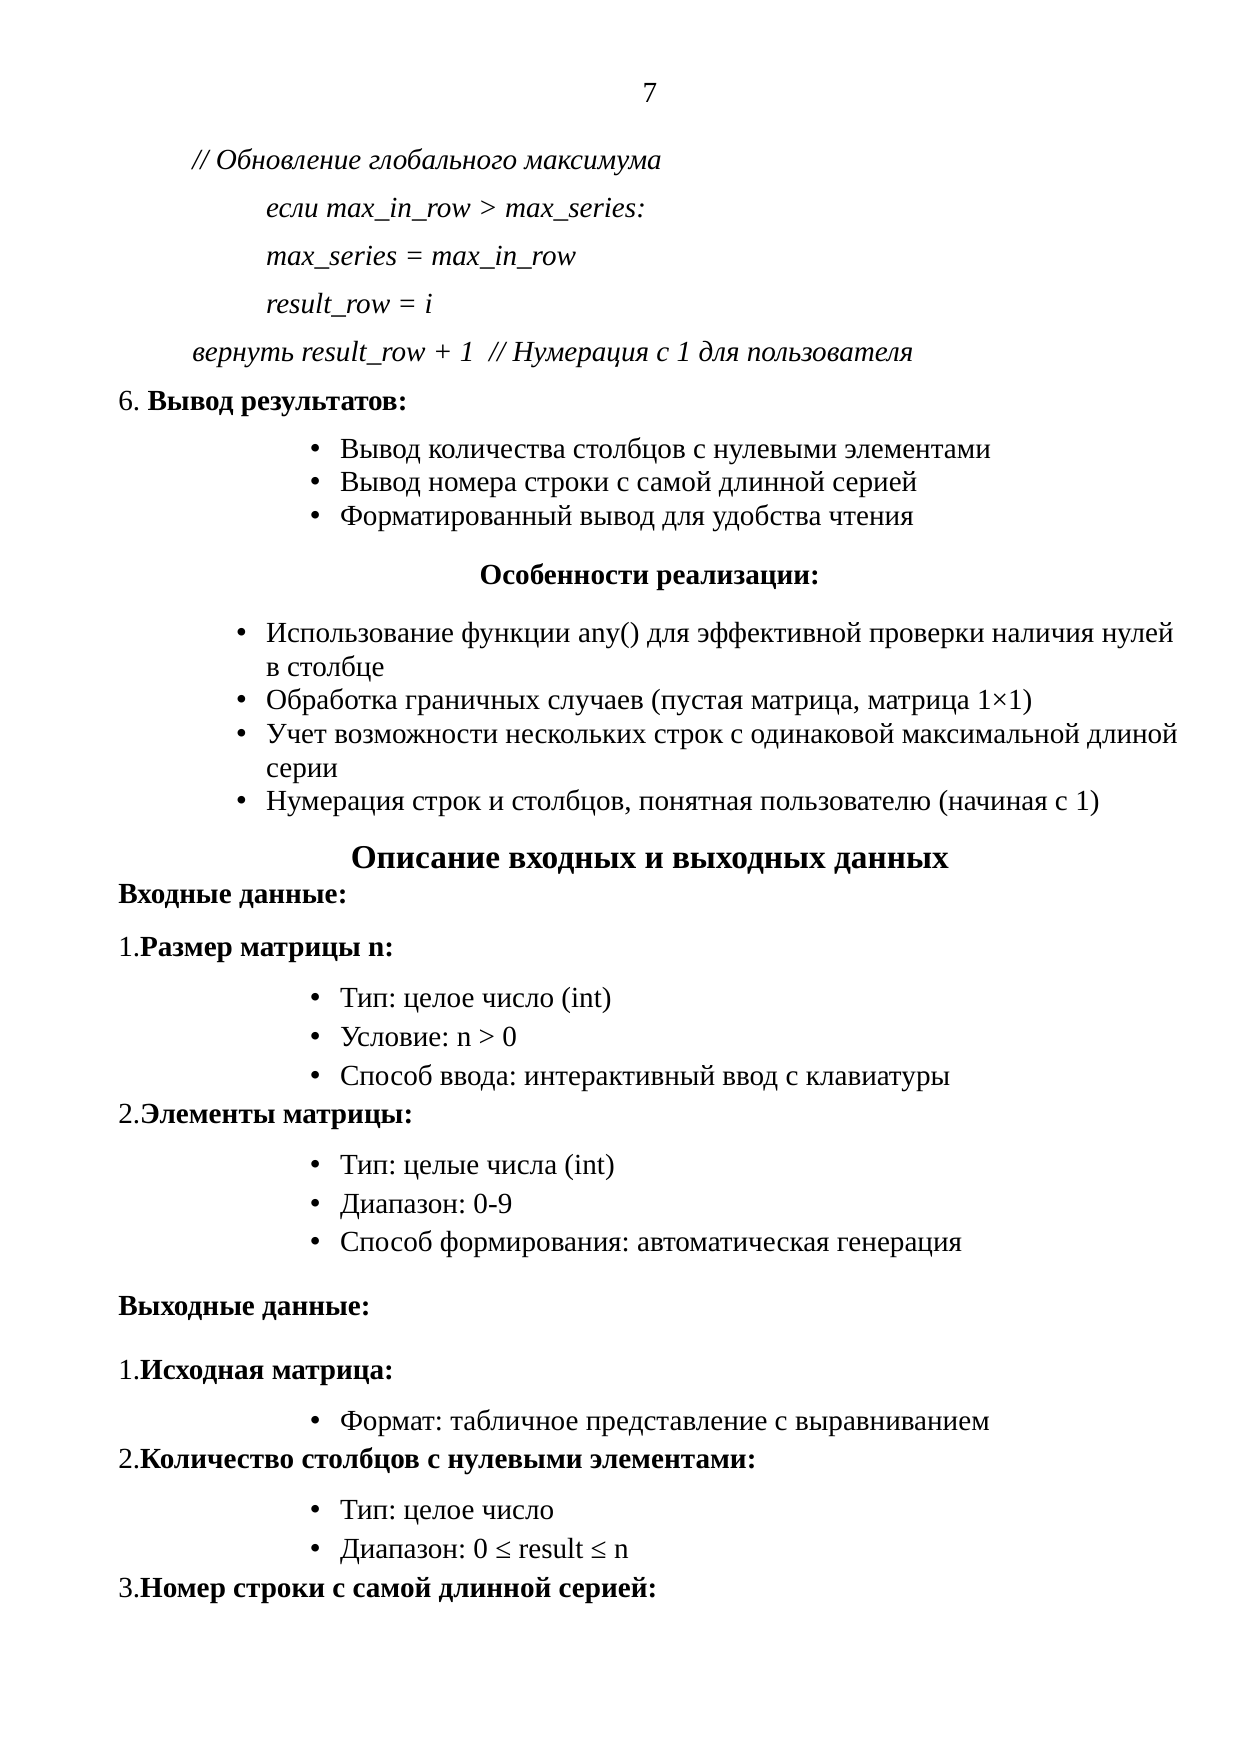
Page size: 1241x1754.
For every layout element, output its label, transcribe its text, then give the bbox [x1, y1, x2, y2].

text Входные данные: [118, 876, 1181, 910]
list Способ формирования: автоматическая генерация [310, 1224, 1181, 1258]
list Вывод номера строки с самой длинной серией [310, 464, 1181, 498]
list Диапазон: 0-9 [310, 1186, 1181, 1219]
list Обработка граничных случаев (пустая матрица, матрица 1×1) [236, 682, 1181, 716]
list Учет возможности нескольких строк с одинаковой максимальной длиной серии [236, 716, 1181, 783]
list Элементы матрицы: [118, 1096, 1181, 1130]
text Выходные данные: [118, 1288, 1181, 1322]
list Количество столбцов с нулевыми элементами: [118, 1441, 1181, 1475]
subtitle Описание входных и выходных данных [118, 838, 1181, 876]
list Размер матрицы n: [118, 929, 1181, 963]
text result_row = i [118, 286, 1181, 320]
text 6. Вывод результатов: [118, 383, 1181, 416]
list Номер строки с самой длинной серией: [118, 1570, 1181, 1603]
text max_series = max_in_row [118, 238, 1181, 272]
list Тип: целое число [310, 1492, 1181, 1526]
text если max_in_row > max_series: [118, 190, 1181, 224]
text // Обновление глобального максимума [118, 142, 1181, 176]
list Диапазон: 0 ≤ result ≤ n [310, 1531, 1181, 1565]
text вернуть result_row + 1 // Нумерация с 1 для пользователя [118, 334, 1181, 368]
list Тип: целое число (int) [310, 980, 1181, 1014]
list Тип: целые числа (int) [310, 1147, 1181, 1181]
list Условие: n > 0 [310, 1019, 1181, 1053]
list Исходная матрица: [118, 1352, 1181, 1385]
list Вывод количества столбцов с нулевыми элементами [310, 431, 1181, 464]
list Использование функции any() для эффективной проверки наличия нулей в столбце [236, 615, 1181, 682]
list Формат: табличное представление с выравниванием [310, 1403, 1181, 1436]
list Нумерация строк и столбцов, понятная пользователю (начиная с 1) [236, 783, 1181, 817]
text Особенности реализации: [118, 557, 1181, 590]
list Форматированный вывод для удобства чтения [310, 498, 1181, 532]
list Способ ввода: интерактивный ввод с клавиатуры [310, 1058, 1181, 1091]
